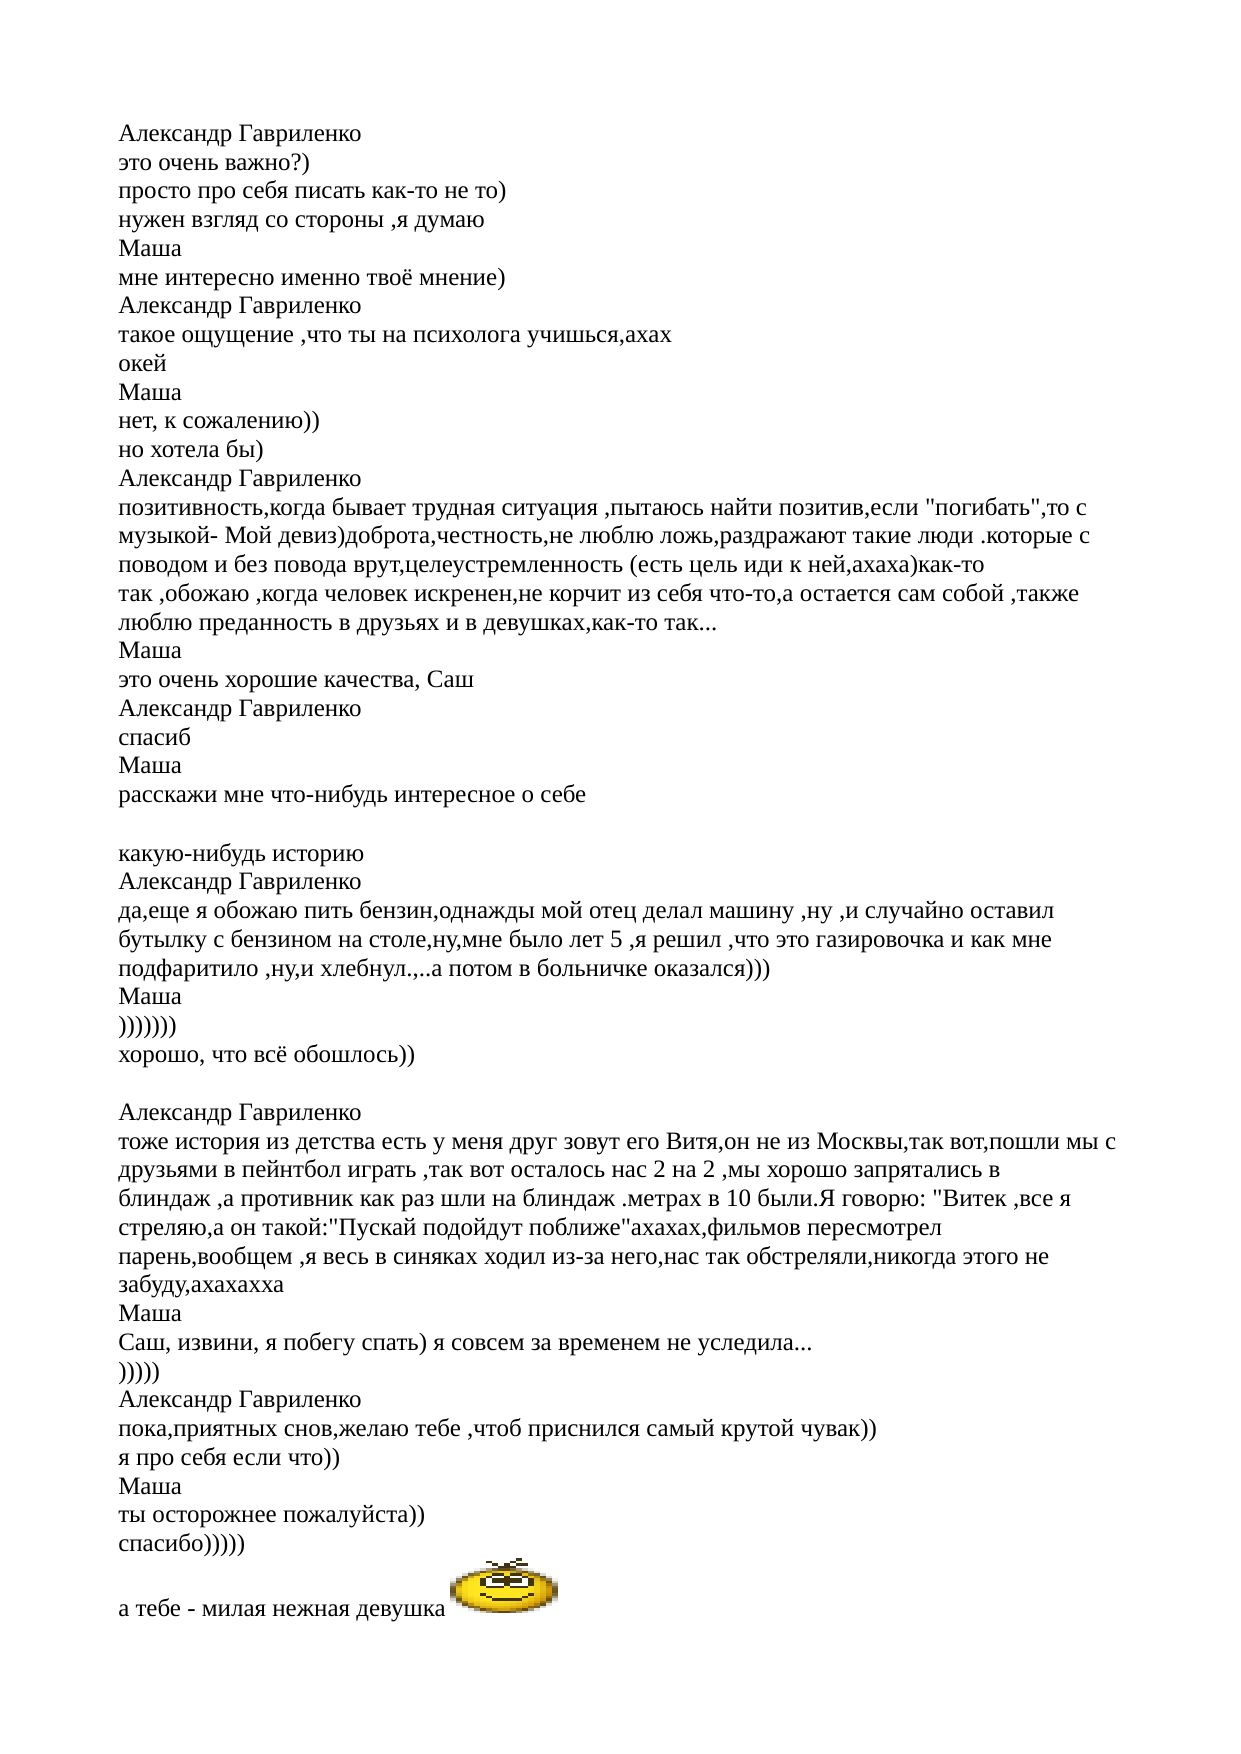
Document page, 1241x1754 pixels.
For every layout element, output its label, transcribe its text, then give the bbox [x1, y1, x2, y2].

text нет, к сожалению)) [118, 406, 1122, 434]
text это очень важно?) [118, 147, 1122, 176]
text спасиб [118, 722, 1122, 751]
text но хотела бы) [118, 434, 1122, 463]
text Маша [118, 1471, 1122, 1499]
text да,еще я обожаю пить бензин,однажды мой отец делал машину ,ну ,и случайно оставил бутылку с бензином на столе,ну,мне было лет 5 ,я решил ,что это газировочка и как мне подфаритило ,ну,и хлебнул.,..а потом в больничке оказался))) [118, 895, 1122, 981]
text Маша [118, 751, 1122, 779]
text нужен взгляд со стороны ,я думаю [118, 204, 1122, 233]
text ты осторожнее пожалуйста)) [118, 1499, 1122, 1528]
text а тебе - милая нежная девушка [118, 1557, 1122, 1621]
text Александр Гавриленко [118, 693, 1122, 722]
text ))))) [118, 1356, 1122, 1384]
text пока,приятных снов,желаю тебе ,чтоб приснился самый крутой чувак)) [118, 1413, 1122, 1442]
text хорошо, что всё обошлось)) [118, 1039, 1122, 1068]
text какую-нибудь историю [118, 838, 1122, 866]
text Александр Гавриленко [118, 866, 1122, 895]
text я про себя если что)) [118, 1442, 1122, 1471]
text Александр Гавриленко [118, 291, 1122, 319]
text мне интересно именно твоё мнение) [118, 262, 1122, 291]
text Маша [118, 981, 1122, 1010]
text расскажи мне что-нибудь интересное о себе [118, 779, 1122, 808]
text Александр Гавриленко [118, 1097, 1122, 1126]
text это очень хорошие качества, Саш [118, 664, 1122, 693]
text Александр Гавриленко [118, 1384, 1122, 1413]
text Александр Гавриленко [118, 463, 1122, 492]
picture [445, 1557, 564, 1616]
text позитивность,когда бывает трудная ситуация ,пытаюсь найти позитив,если "погибать",то с музыкой- Мой девиз)доброта,честность,не люблю ложь,раздражают такие люди .которые с поводом и без повода врут,целеустремленность (есть цель иди к ней,ахаха)как-то так ,обожаю ,когда человек искренен,не корчит из себя что-то,а остается сам собой ,также люблю преданность в друзьях и в девушках,как-то так... [118, 492, 1122, 636]
text Маша [118, 377, 1122, 406]
text окей [118, 348, 1122, 377]
text Маша [118, 233, 1122, 262]
text Маша [118, 636, 1122, 664]
text Александр Гавриленко [118, 118, 1122, 147]
text такое ощущение ,что ты на психолога учишься,ахах [118, 319, 1122, 348]
text просто про себя писать как-то не то) [118, 176, 1122, 204]
text Маша [118, 1298, 1122, 1327]
text спасибо))))) [118, 1528, 1122, 1557]
text ))))))) [118, 1010, 1122, 1039]
text Саш, извини, я побегу спать) я совсем за временем не уследила... [118, 1327, 1122, 1356]
text тоже история из детства есть у меня друг зовут его Витя,он не из Москвы,так вот,пошли мы с друзьями в пейнтбол играть ,так вот осталось нас 2 на 2 ,мы хорошо запрятались в блиндаж ,а противник как раз шли на блиндаж .метрах в 10 были.Я говорю: "Витек ,все я стреляю,а он такой:"Пускай подойдут поближе"ахахах,фильмов пересмотрел парень,вообщем ,я весь в синяках ходил из-за него,нас так обстреляли,никогда этого не забуду,ахахахха [118, 1126, 1122, 1298]
